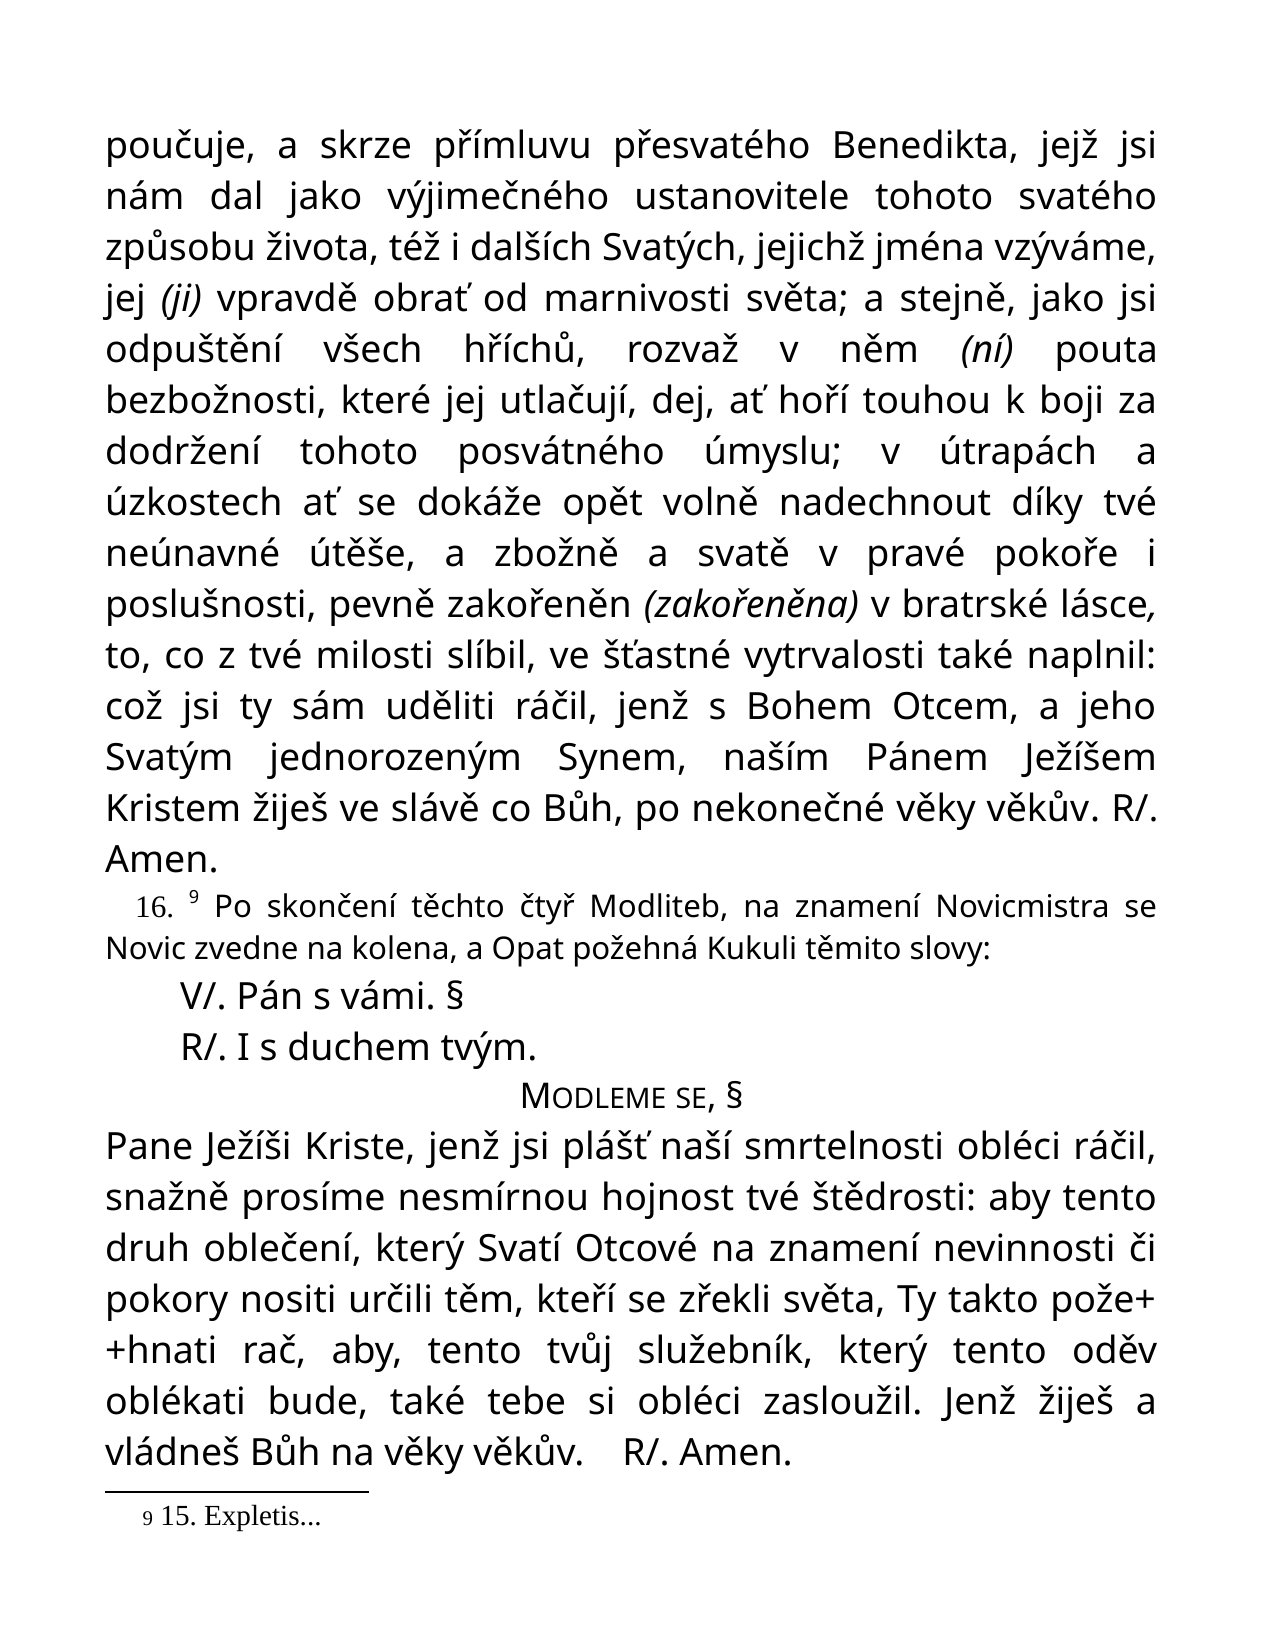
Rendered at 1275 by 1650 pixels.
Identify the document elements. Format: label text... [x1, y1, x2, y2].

list 15. Expletis... [105, 1498, 1158, 1532]
list Pane Ježíši Kriste, jenž jsi plášť naší smrtelnosti obléci ráčil, snažně prosíme nesmírnou hojnost tvé štědrosti: aby tento druh oblečení, který Svatí Otcové na znamení nevinnosti či pokory nositi určili těm, kteří se zřekli světa, Ty takto pože++hnati rač, aby, tento tvůj služebník, který tento oděv oblékati bude, také tebe si obléci zasloužil. Jenž žiješ a vládneš Bůh na věky věkův. R/. Amen. [105, 1119, 1158, 1477]
list V/. Pán s vámi. § [180, 969, 1158, 1020]
list poučuje, a skrze přímluvu přesvatého Benedikta, jejž jsi nám dal jako výjimečného ustanovitele tohoto svatého způsobu života, též i dalších Svatých, jejichž jména vzýváme, jej (ji) vpravdě obrať od marnivosti světa; a stejně, jako jsi odpuštění všech hříchů, rozvaž v něm (ní) pouta bezbožnosti, které jej utlačují, dej, ať hoří touhou k boji za dodržení tohoto posvátného úmyslu; v útrapách a úzkostech ať se dokáže opět volně nadechnout díky tvé neúnavné útěše, a zbožně a svatě v pravé pokoře i poslušnosti, pevně zakořeněn (zakořeněna) v bratrské lásce, to, co z tvé milosti slíbil, ve šťastné vytrvalosti také naplnil: což jsi ty sám uděliti ráčil, jenž s Bohem Otcem, a jeho Svatým jednorozeným Synem, naším Pánem Ježíšem Kristem žiješ ve slávě co Bůh, po nekonečné věky věkův. R/. Amen. [105, 118, 1158, 884]
list R/. I s duchem tvým. [180, 1020, 1158, 1071]
list Modleme se, § [105, 1071, 1158, 1119]
list Po skončení těchto čtyř Modliteb, na znamení Novicmistra se Novic zvedne na kolena, a Opat požehná Kukuli těmito slovy: [105, 884, 1158, 969]
